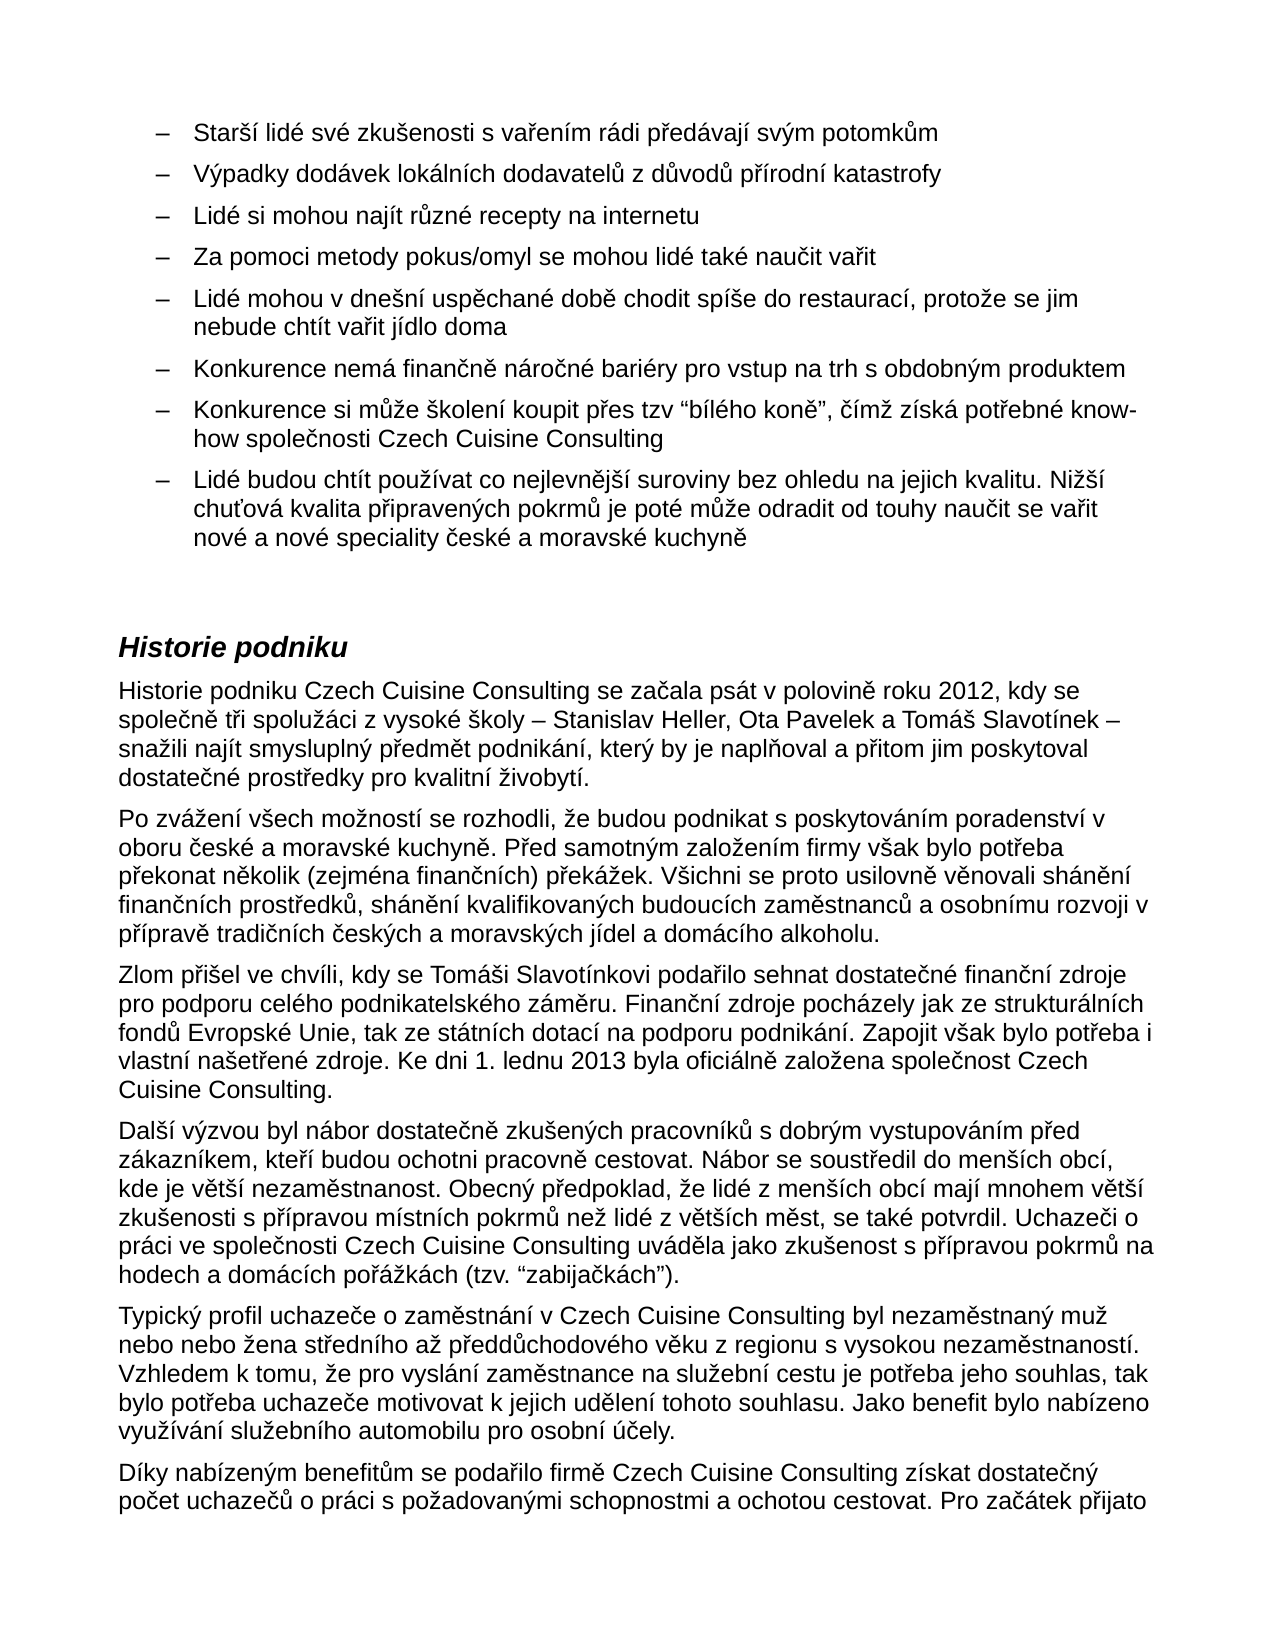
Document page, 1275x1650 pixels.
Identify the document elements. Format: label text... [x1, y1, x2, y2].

list Lidé mohou v dnešní uspěchané době chodit spíše do restaurací, protože se jim nebude chtít vařit jídlo doma [156, 283, 1157, 341]
text Díky nabízeným benefitům se podařilo firmě Czech Cuisine Consulting získat dostatečný počet uchazečů o práci s požadovanými schopnostmi a ochotou cestovat. Pro začátek přijato [118, 1457, 1157, 1515]
subtitle Historie podniku [118, 630, 1157, 664]
text Další výzvou byl nábor dostatečně zkušených pracovníků s dobrým vystupováním před zákazníkem, kteří budou ochotni pracovně cestovat. Nábor se soustředil do menších obcí, kde je větší nezaměstnanost. Obecný předpoklad, že lidé z menších obcí mají mnohem větší zkušenosti s přípravou místních pokrmů než lidé z větších měst, se také potvrdil. Uchazeči o práci ve společnosti Czech Cuisine Consulting uváděla jako zkušenost s přípravou pokrmů na hodech a domácích pořážkách (tzv. “zabijačkách”). [118, 1116, 1157, 1289]
list Lidé budou chtít používat co nejlevnější suroviny bez ohledu na jejich kvalitu. Nižší chuťová kvalita připravených pokrmů je poté může odradit od touhy naučit se vařit nové a nové speciality české a moravské kuchyně [156, 465, 1157, 551]
text Po zvážení všech možností se rozhodli, že budou podnikat s poskytováním poradenství v oboru české a moravské kuchyně. Před samotným založením firmy však bylo potřeba překonat několik (zejména finančních) překážek. Všichni se proto usilovně věnovali shánění finančních prostředků, shánění kvalifikovaných budoucích zaměstnanců a osobnímu rozvoji v přípravě tradičních českých a moravských jídel a domácího alkoholu. [118, 804, 1157, 947]
text Historie podniku Czech Cuisine Consulting se začala psát v polovině roku 2012, kdy se společně tři spolužáci z vysoké školy – Stanislav Heller, Ota Pavelek a Tomáš Slavotínek – snažili najít smysluplný předmět podnikání, který by je naplňoval a přitom jim poskytoval dostatečné prostředky pro kvalitní živobytí. [118, 676, 1157, 791]
list Výpadky dodávek lokálních dodavatelů z důvodů přírodní katastrofy [156, 159, 1157, 188]
text Typický profil uchazeče o zaměstnání v Czech Cuisine Consulting byl nezaměstnaný muž nebo nebo žena středního až předdůchodového věku z regionu s vysokou nezaměstnaností. Vzhledem k tomu, že pro vyslání zaměstnance na služební cestu je potřeba jeho souhlas, tak bylo potřeba uchazeče motivovat k jejich udělení tohoto souhlasu. Jako benefit bylo nabízeno využívání služebního automobilu pro osobní účely. [118, 1301, 1157, 1445]
list Za pomoci metody pokus/omyl se mohou lidé také naučit vařit [156, 242, 1157, 271]
text Zlom přišel ve chvíli, kdy se Tomáši Slavotínkovi podařilo sehnat dostatečné finanční zdroje pro podporu celého podnikatelského záměru. Finanční zdroje pocházely jak ze strukturálních fondů Evropské Unie, tak ze státních dotací na podporu podnikání. Zapojit však bylo potřeba i vlastní našetřené zdroje. Ke dni 1. lednu 2013 byla oficiálně založena společnost Czech Cuisine Consulting. [118, 960, 1157, 1104]
list Starší lidé své zkušenosti s vařením rádi předávají svým potomkům [156, 118, 1157, 147]
list Konkurence nemá finančně náročné bariéry pro vstup na trh s obdobným produktem [156, 354, 1157, 382]
list Konkurence si může školení koupit přes tzv “bílého koně”, čímž získá potřebné know-how společnosti Czech Cuisine Consulting [156, 395, 1157, 453]
list Lidé si mohou najít různé recepty na internetu [156, 201, 1157, 230]
